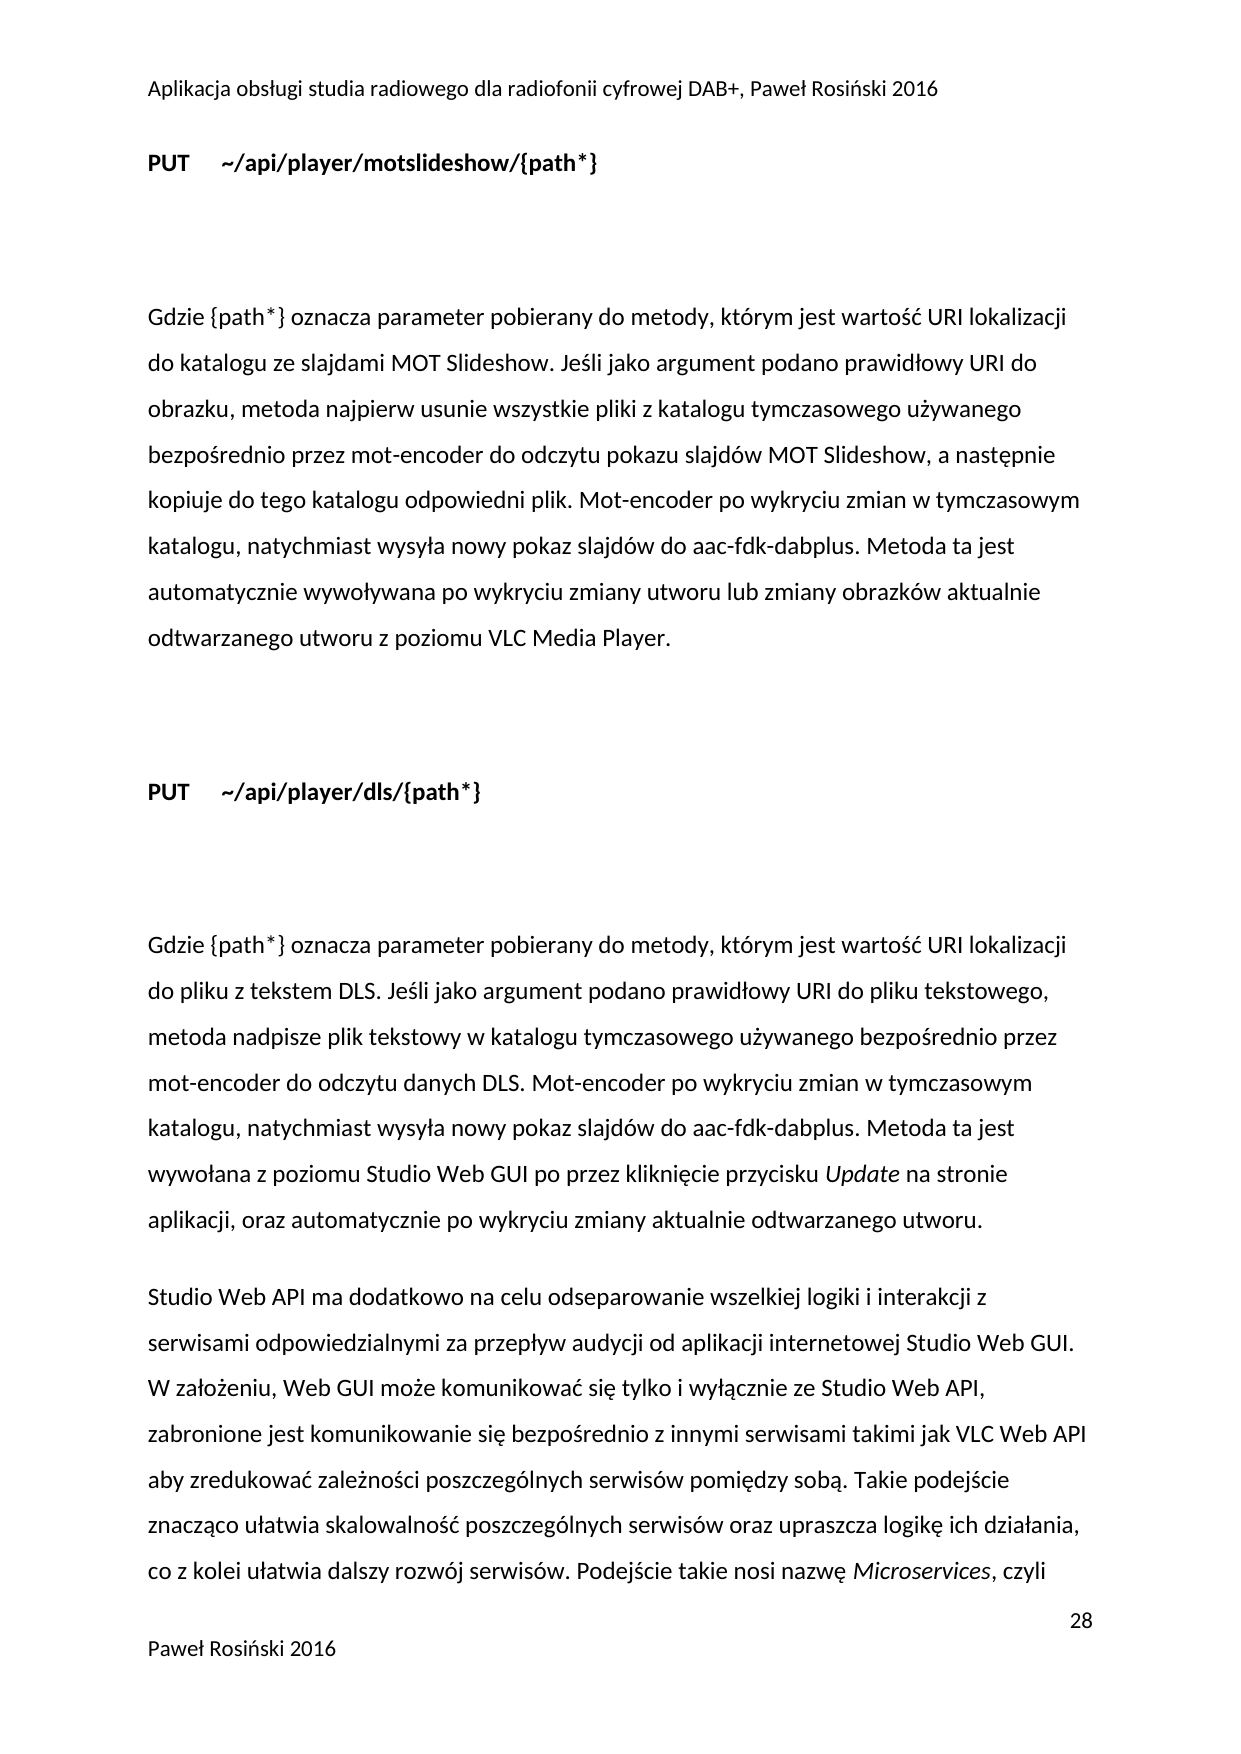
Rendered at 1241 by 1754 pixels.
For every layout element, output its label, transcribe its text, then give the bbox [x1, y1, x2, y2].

text PUT ~/api/player/motslideshow/{path*} [148, 148, 1093, 178]
text Studio Web API ma dodatkowo na celu odseparowanie wszelkiej logiki i interakcji z serwisami odpowiedzialnymi za przepływ audycji od aplikacji internetowej Studio Web GUI. W założeniu, Web GUI może komunikować się tylko i wyłącznie ze Studio Web API, zabronione jest komunikowanie się bezpośrednio z innymi serwisami takimi jak VLC Web API aby zredukować zależności poszczególnych serwisów pomiędzy sobą. Takie podejście znacząco ułatwia skalowalność poszczególnych serwisów oraz upraszcza logikę ich działania, co z kolei ułatwia dalszy rozwój serwisów. Podejście takie nosi nazwę Microservices, czyli [148, 1281, 1093, 1586]
text Gdzie {path*} oznacza parameter pobierany do metody, którym jest wartość URI lokalizacji do pliku z tekstem DLS. Jeśli jako argument podano prawidłowy URI do pliku tekstowego, metoda nadpisze plik tekstowy w katalogu tymczasowego używanego bezpośrednio przez mot-encoder do odczytu danych DLS. Mot-encoder po wykryciu zmian w tymczasowym katalogu, natychmiast wysyła nowy pokaz slajdów do aac-fdk-dabplus. Metoda ta jest wywołana z poziomu Studio Web GUI po przez kliknięcie przycisku Update na stronie aplikacji, oraz automatycznie po wykryciu zmiany aktualnie odtwarzanego utworu. [148, 929, 1093, 1234]
text PUT ~/api/player/dls/{path*} [148, 776, 1093, 806]
text Gdzie {path*} oznacza parameter pobierany do metody, którym jest wartość URI lokalizacji do katalogu ze slajdami MOT Slideshow. Jeśli jako argument podano prawidłowy URI do obrazku, metoda najpierw usunie wszystkie pliki z katalogu tymczasowego używanego bezpośrednio przez mot-encoder do odczytu pokazu slajdów MOT Slideshow, a następnie kopiuje do tego katalogu odpowiedni plik. Mot-encoder po wykryciu zmian w tymczasowym katalogu, natychmiast wysyła nowy pokaz slajdów do aac-fdk-dabplus. Metoda ta jest automatycznie wywoływana po wykryciu zmiany utworu lub zmiany obrazków aktualnie odtwarzanego utworu z poziomu VLC Media Player. [148, 302, 1093, 652]
